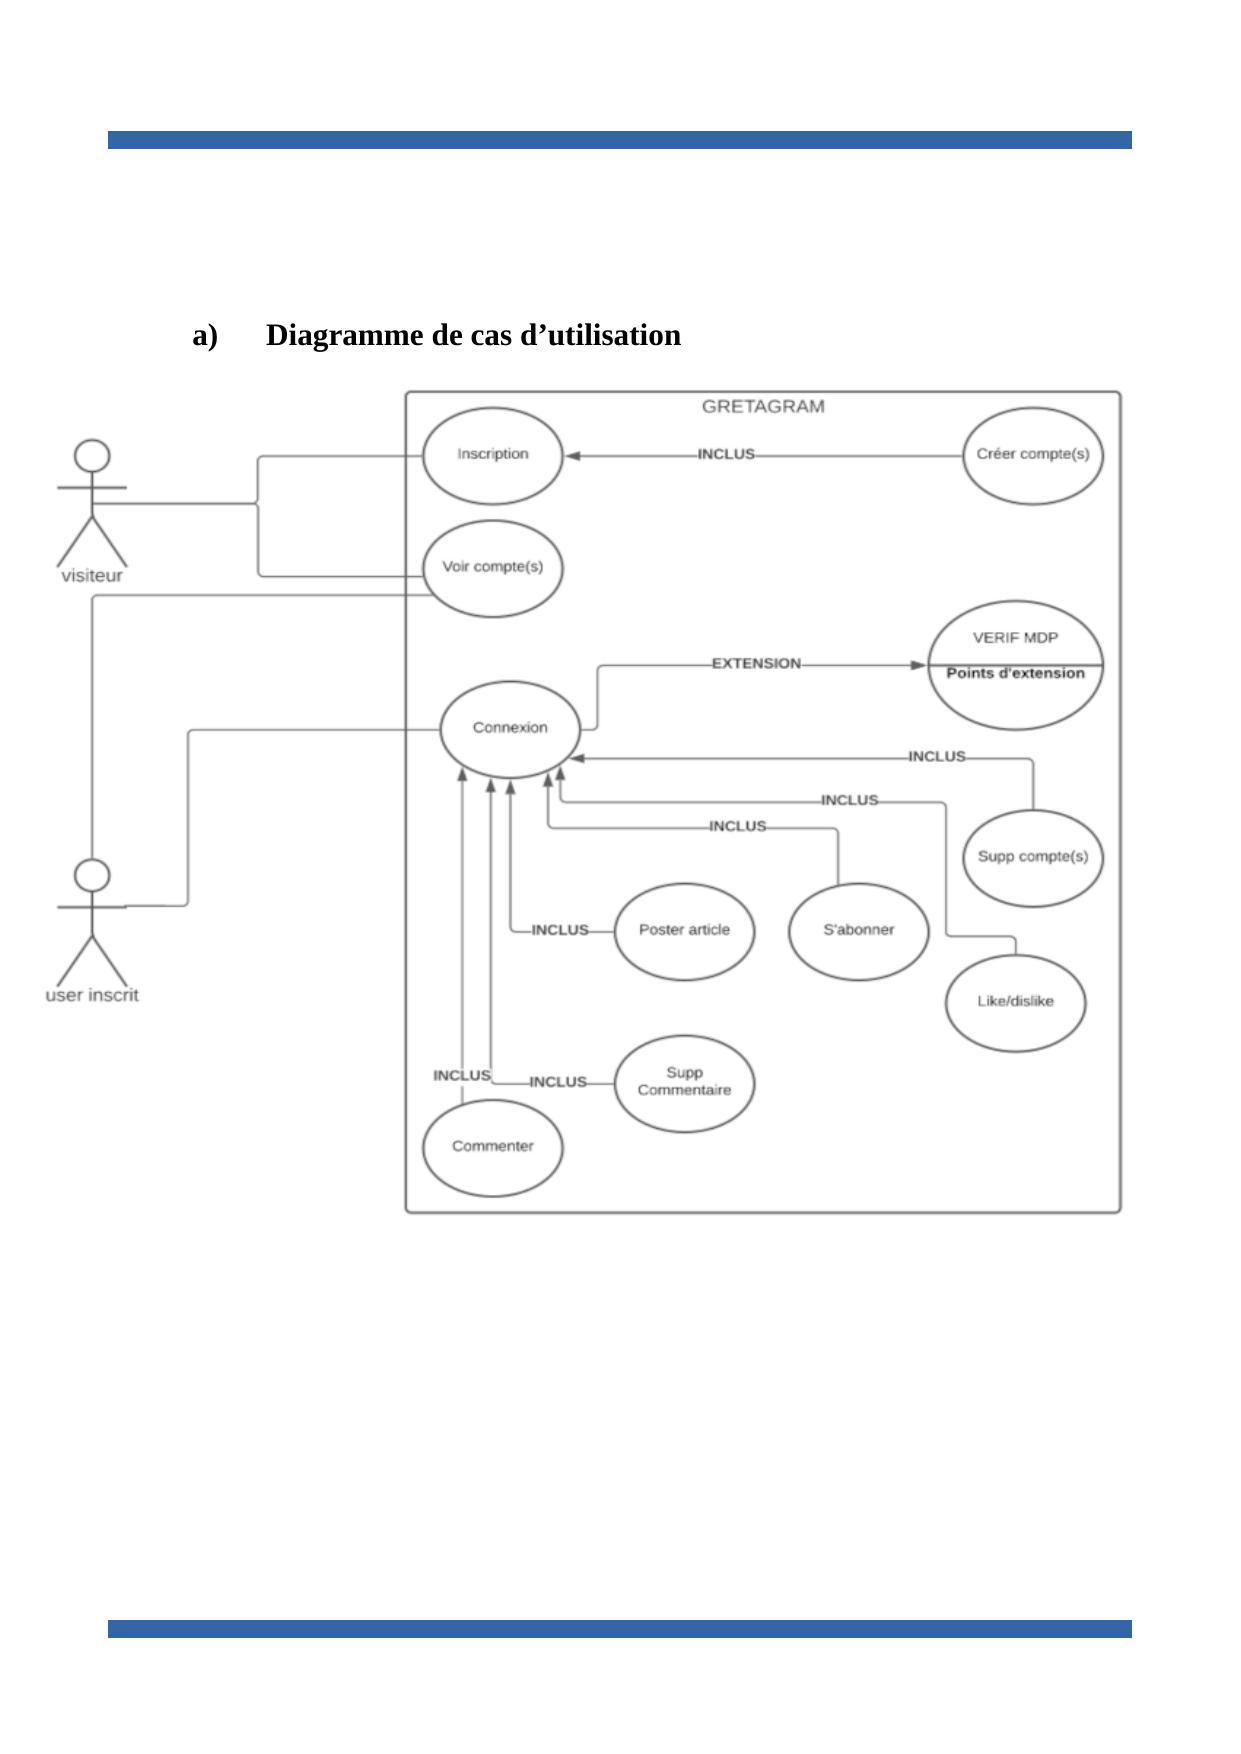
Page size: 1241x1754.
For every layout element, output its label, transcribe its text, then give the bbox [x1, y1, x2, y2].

text a) Diagramme de cas d’utilisation [118, 316, 1122, 352]
